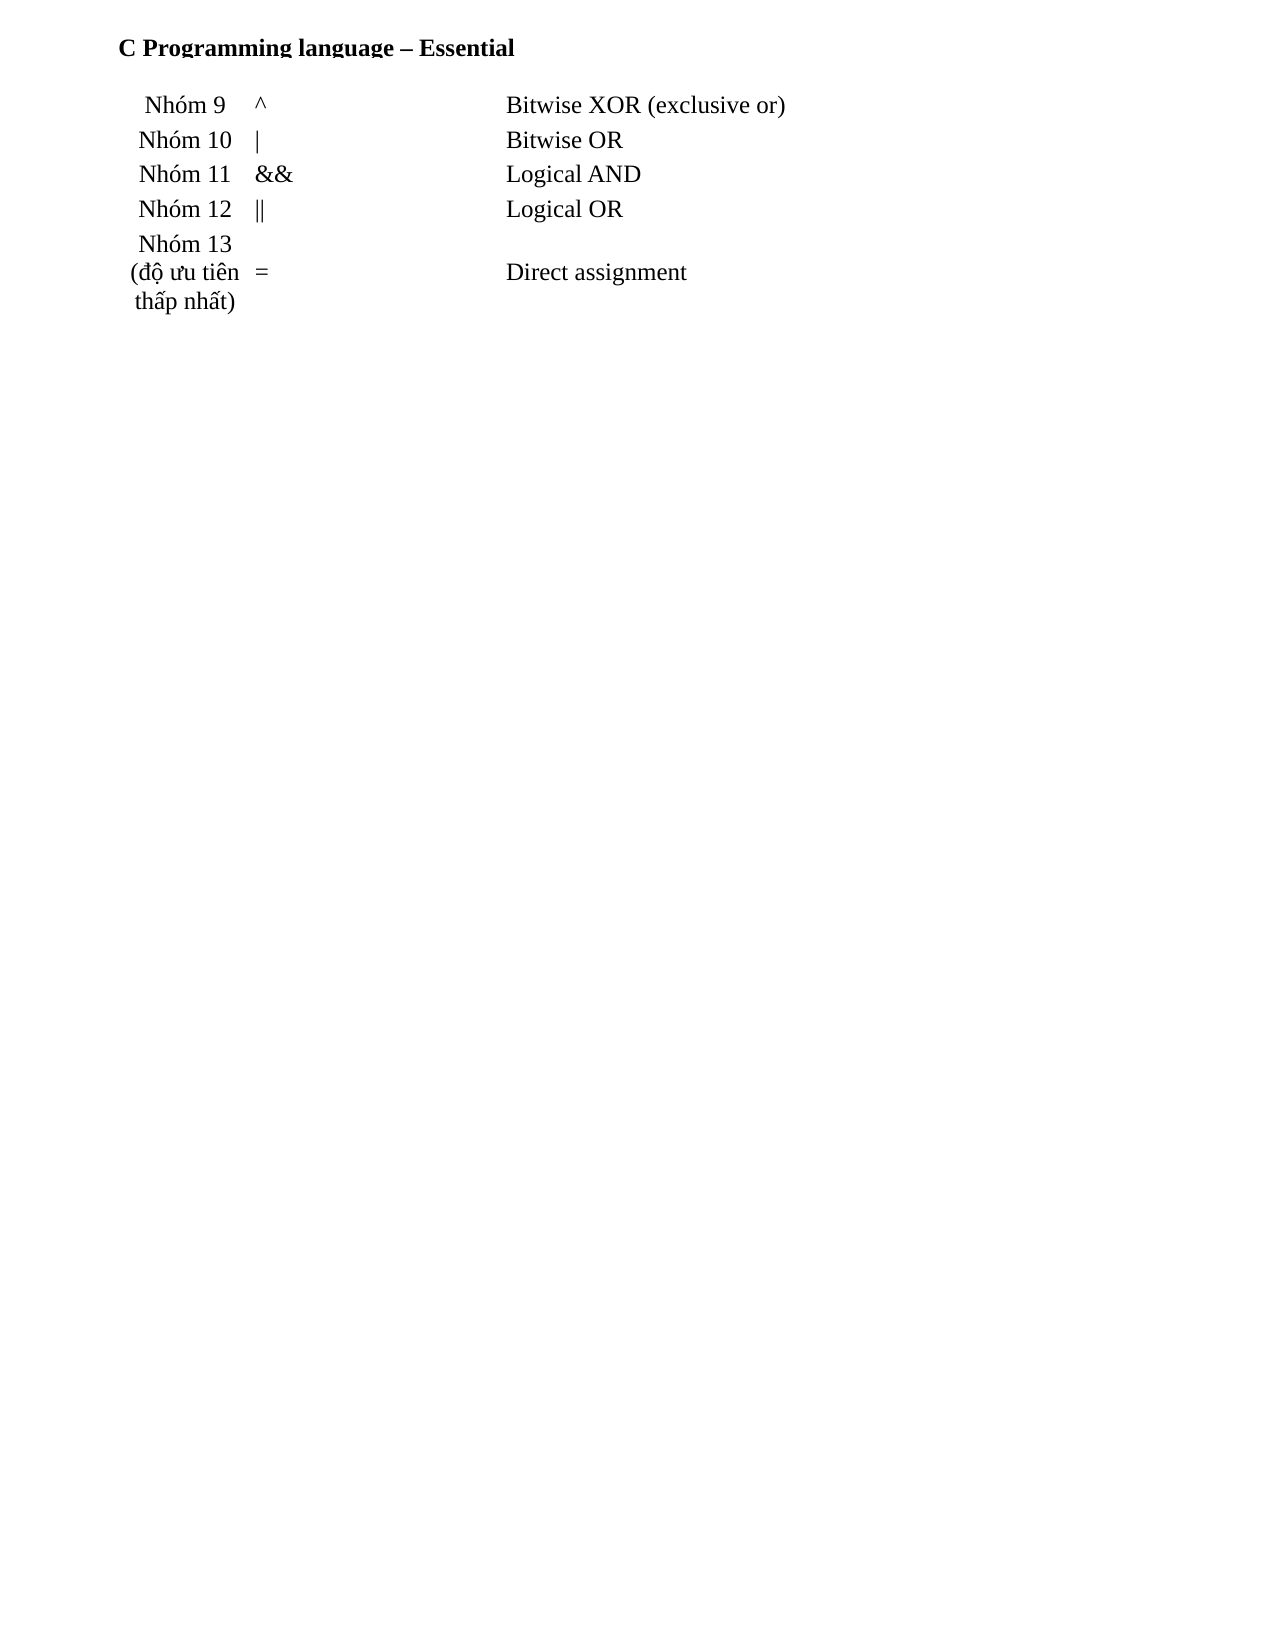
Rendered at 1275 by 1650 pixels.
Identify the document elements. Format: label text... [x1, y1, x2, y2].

table_cell | [252, 122, 503, 157]
table_cell ^ [252, 88, 503, 122]
table_cell Nhóm 12 [118, 191, 252, 226]
table_cell Nhóm 9 [118, 88, 252, 122]
table_cell Nhóm 13 (độ ưu tiên thấp nhất) [118, 226, 252, 318]
table_cell || [252, 191, 503, 226]
table_cell Nhóm 10 [118, 122, 252, 157]
table_cell = [252, 226, 503, 318]
table_cell Logical OR [503, 191, 1157, 226]
table_cell Bitwise OR [503, 122, 1157, 157]
table_cell && [252, 157, 503, 191]
table_cell Direct assignment [503, 226, 1157, 318]
table_cell Nhóm 11 [118, 157, 252, 191]
table_cell Bitwise XOR (exclusive or) [503, 88, 1157, 122]
table_cell Logical AND [503, 157, 1157, 191]
